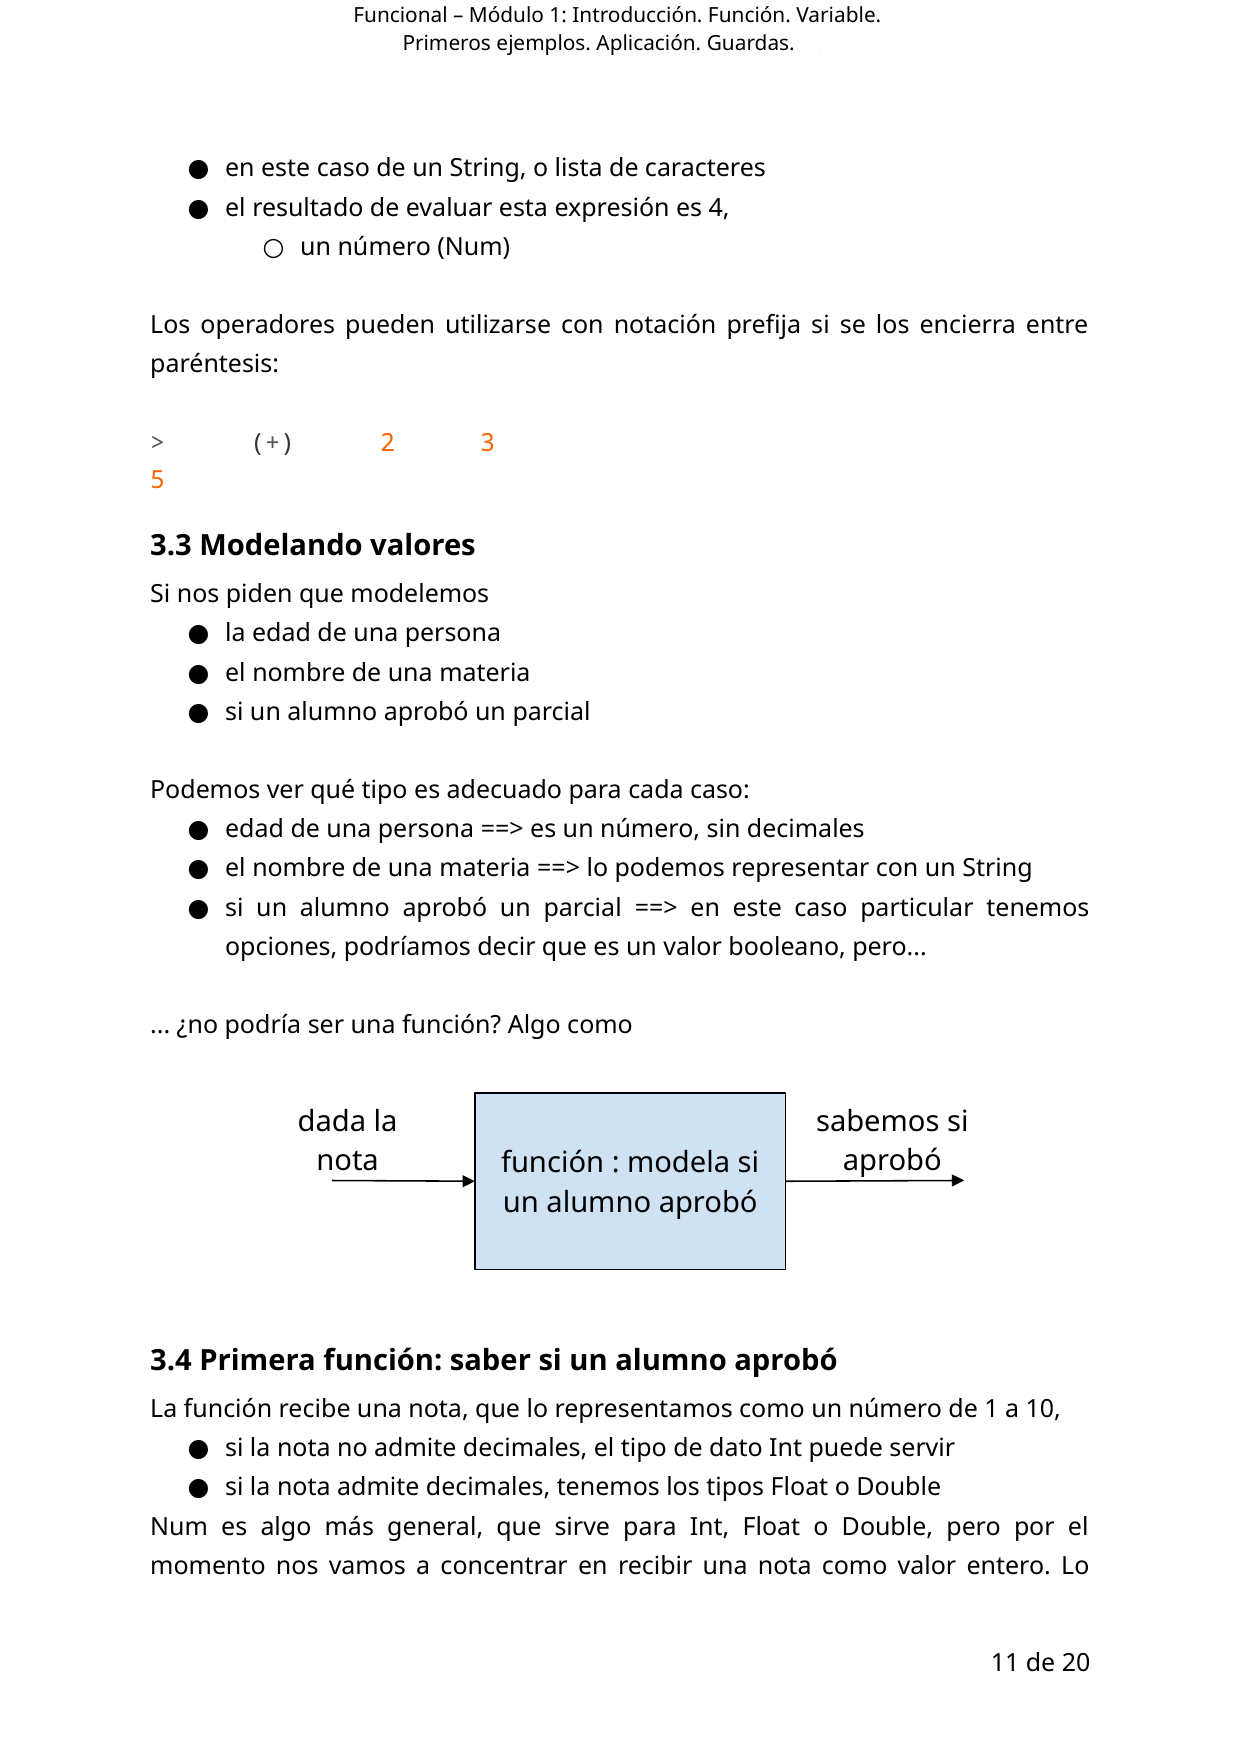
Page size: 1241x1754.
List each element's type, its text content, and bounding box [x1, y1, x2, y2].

list edad de una persona ==> es un número, sin decimales [187, 811, 1090, 845]
text La función recibe una nota, que lo representamos como un número de 1 a 10, [150, 1391, 1090, 1425]
text Num es algo más general, que sirve para Int, Float o Double, pero por el momento nos vamos a concentrar en recibir una nota como valor entero. Lo [150, 1508, 1090, 1581]
text > (+) 2 3 5 [150, 424, 1090, 496]
list en este caso de un String, o lista de caracteres [187, 150, 1090, 184]
list un número (Num) [262, 228, 1090, 262]
list si la nota no admite decimales, el tipo de dato Int puede servir [187, 1430, 1090, 1464]
list la edad de una persona [187, 615, 1090, 649]
list si un alumno aprobó un parcial ==> en este caso particular tenemos opciones, podríamos decir que es un valor booleano, pero... [187, 889, 1090, 962]
list el nombre de una materia [187, 654, 1090, 688]
text Si nos piden que modelemos [150, 576, 1090, 610]
list si la nota admite decimales, tenemos los tipos Float o Double [187, 1469, 1090, 1503]
text Los operadores pueden utilizarse con notación prefija si se los encierra entre paréntesis: [150, 307, 1090, 380]
subtitle 3.4 Primera función: saber si un alumno aprobó [150, 1339, 1090, 1378]
list el nombre de una materia ==> lo podemos representar con un String [187, 850, 1090, 884]
text ... ¿no podría ser una función? Algo como [150, 1007, 1090, 1041]
text Podemos ver qué tipo es adecuado para cada caso: [150, 772, 1090, 806]
subtitle 3.3 Modelando valores [150, 524, 1090, 564]
list si un alumno aprobó un parcial [187, 693, 1090, 727]
list el resultado de evaluar esta expresión es 4, [187, 189, 1090, 223]
